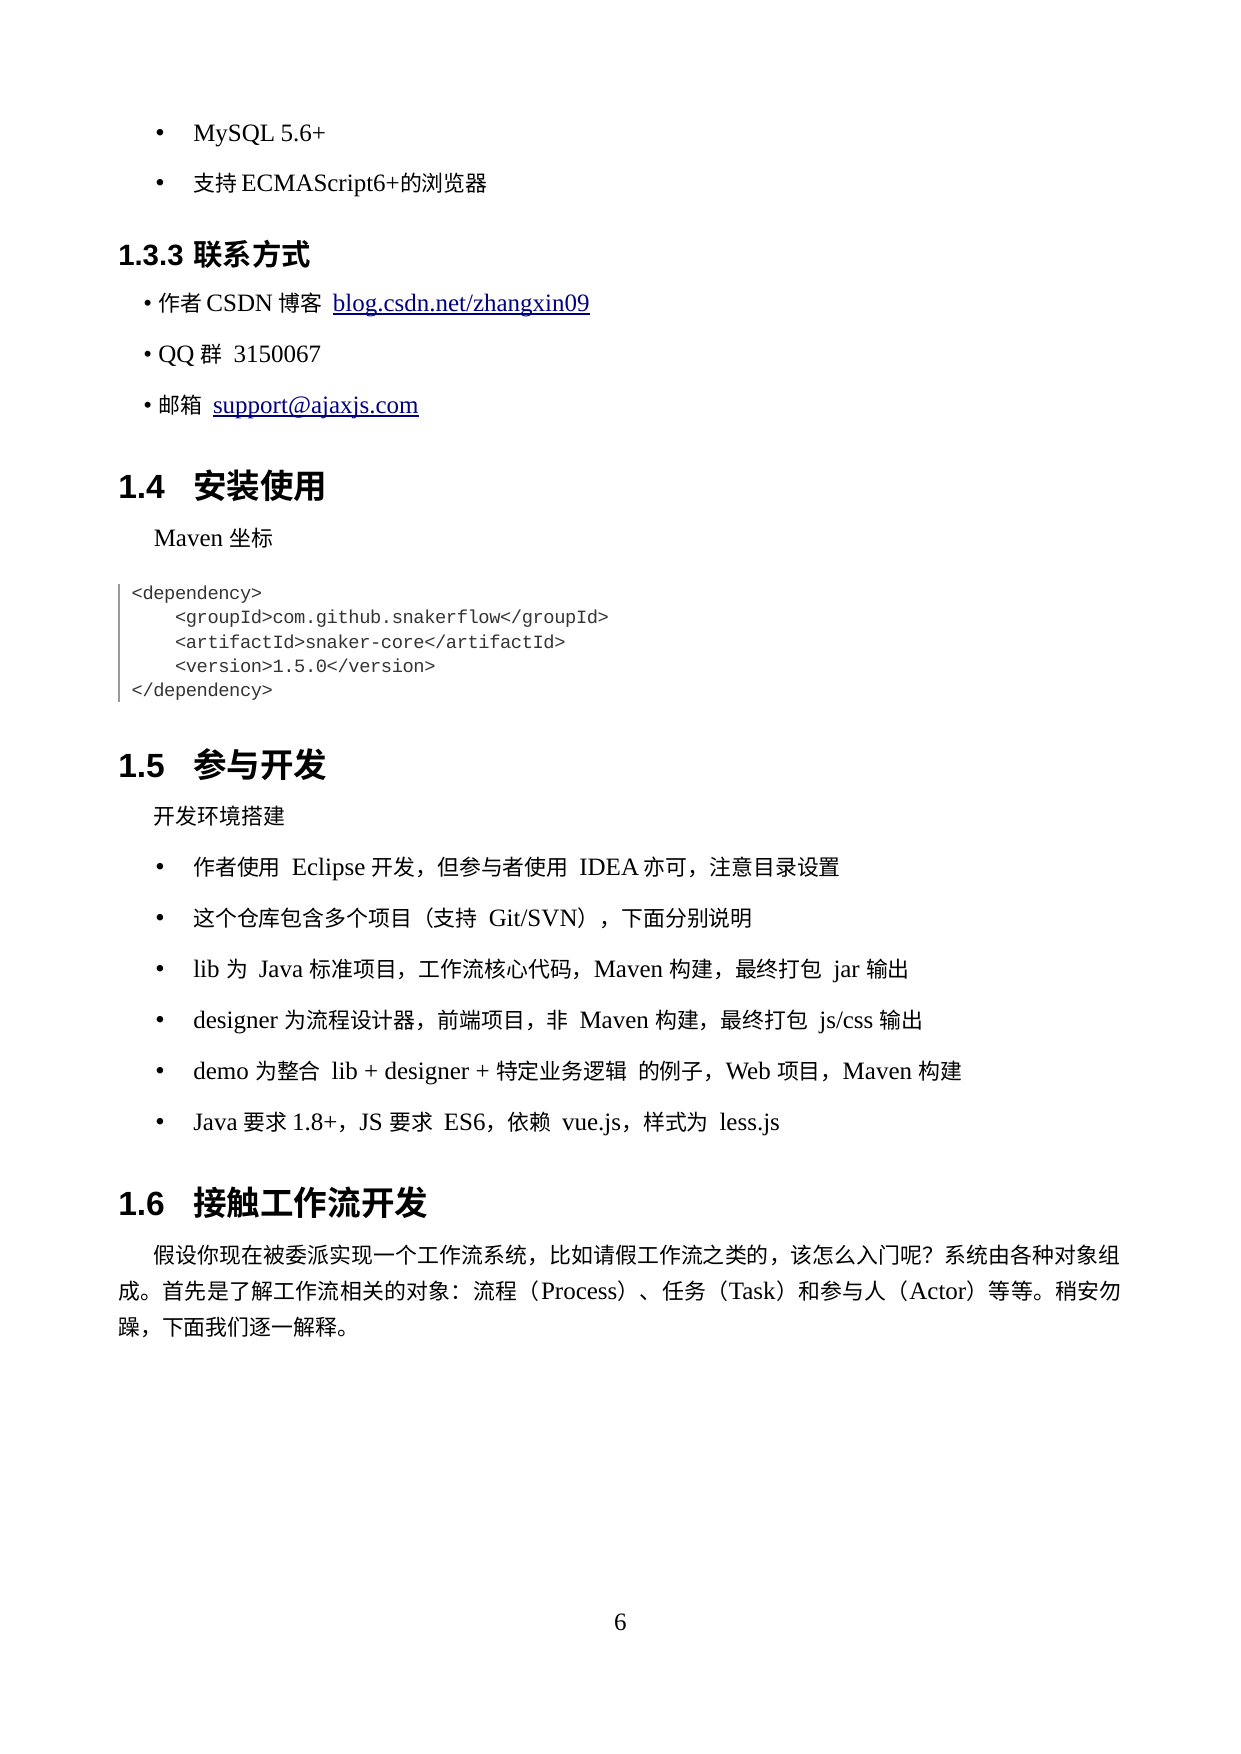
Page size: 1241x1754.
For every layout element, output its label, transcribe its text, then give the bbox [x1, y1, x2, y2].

list 支持ECMAScript6+的浏览器 [156, 166, 1122, 197]
text <artifactId>snaker-core</artifactId> [120, 632, 1122, 654]
text • 作者CSDN博客 blog.csdn.net/zhangxin09 [118, 286, 1122, 318]
text 开发环境搭建 [118, 799, 1122, 831]
list 这个仓库包含多个项目（支持 Git/SVN），下面分别说明 [156, 901, 1122, 933]
list designer 为流程设计器，前端项目，非 Maven 构建，最终打包 js/css 输出 [156, 1003, 1122, 1034]
text Maven 坐标 [118, 521, 1122, 553]
text </dependency> [120, 681, 1122, 702]
list demo 为整合 lib + designer + 特定业务逻辑 的例子，Web 项目，Maven 构建 [156, 1054, 1122, 1086]
text <dependency> [120, 584, 1122, 605]
subtitle 参与开发 [118, 738, 1122, 787]
list lib 为 Java 标准项目，工作流核心代码，Maven 构建，最终打包 jar 输出 [156, 952, 1122, 984]
list MySQL 5.6+ [156, 118, 1122, 147]
text • 邮箱 support@ajaxjs.com [118, 388, 1122, 420]
text <groupId>com.github.snakerflow</groupId> [120, 608, 1122, 629]
subtitle 接触工作流开发 [118, 1177, 1122, 1225]
subtitle 安装使用 [118, 460, 1122, 508]
list 作者使用 Eclipse 开发，但参与者使用 IDEA 亦可，注意目录设置 [156, 850, 1122, 882]
text • QQ 群 3150067 [118, 337, 1122, 369]
subtitle 联系方式 [118, 231, 1122, 274]
list Java 要求1.8+，JS 要求 ES6，依赖 vue.js，样式为 less.js [156, 1105, 1122, 1136]
text <version>1.5.0</version> [120, 657, 1122, 678]
text 假设你现在被委派实现一个工作流系统，比如请假工作流之类的，该怎么入门呢？系统由各种对象组成。首先是了解工作流相关的对象：流程（Process）、任务（Task）和参与人（Actor）等等。稍安勿躁，下面我们逐一解释。 [118, 1238, 1122, 1342]
